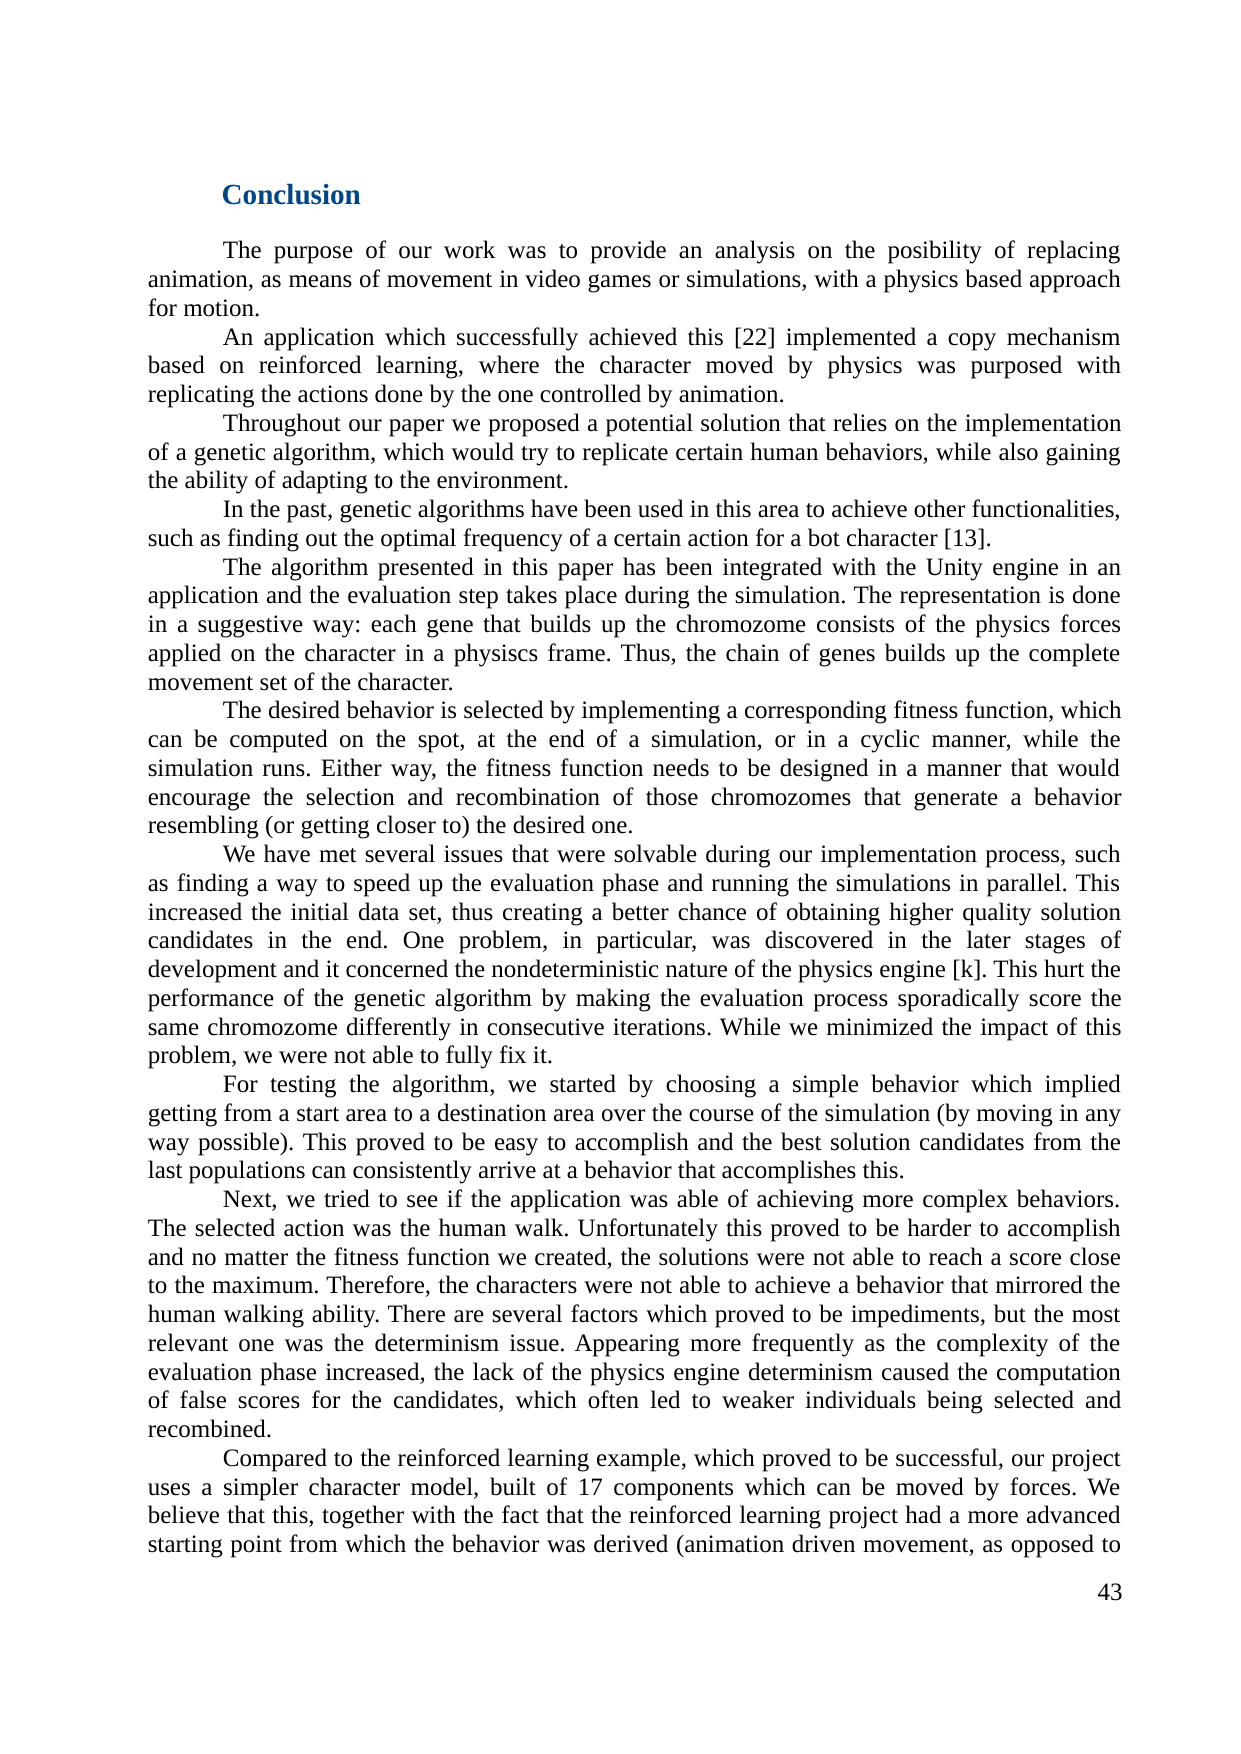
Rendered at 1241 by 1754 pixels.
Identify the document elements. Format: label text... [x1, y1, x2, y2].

text We have met several issues that were solvable during our implementation process, such as finding a way to speed up the evaluation phase and running the simulations in parallel. This increased the initial data set, thus creating a better chance of obtaining higher quality solution candidates in the end. One problem, in particular, was discovered in the later stages of development and it concerned the nondeterministic nature of the physics engine [k]. This hurt the performance of the genetic algorithm by making the evaluation process sporadically score the same chromozome differently in consecutive iterations. While we minimized the impact of this problem, we were not able to fully fix it. [148, 839, 1122, 1069]
text Compared to the reinforced learning example, which proved to be successful, our project uses a simpler character model, built of 17 components which can be moved by forces. We believe that this, together with the fact that the reinforced learning project had a more advanced starting point from which the behavior was derived (animation driven movement, as opposed to [148, 1443, 1122, 1558]
text The desired behavior is selected by implementing a corresponding fitness function, which can be computed on the spot, at the end of a simulation, or in a cyclic manner, while the simulation runs. Either way, the fitness function needs to be designed in a manner that would encourage the selection and recombination of those chromozomes that generate a behavior resembling (or getting closer to) the desired one. [148, 696, 1122, 839]
text An application which successfully achieved this [22] implemented a copy mechanism based on reinforced learning, where the character moved by physics was purposed with replicating the actions done by the one controlled by animation. [148, 322, 1122, 408]
text Throughout our paper we proposed a potential solution that relies on the implementation of a genetic algorithm, which would try to replicate certain human behaviors, while also gaining the ability of adapting to the environment. [148, 408, 1122, 494]
subtitle Conclusion [221, 177, 1122, 211]
text The purpose of our work was to provide an analysis on the posibility of replacing animation, as means of movement in video games or simulations, with a physics based approach for motion. [148, 236, 1122, 322]
text In the past, genetic algorithms have been used in this area to achieve other functionalities, such as finding out the optimal frequency of a certain action for a bot character [13]. [148, 494, 1122, 552]
text The algorithm presented in this paper has been integrated with the Unity engine in an application and the evaluation step takes place during the simulation. The representation is done in a suggestive way: each gene that builds up the chromozome consists of the physics forces applied on the character in a physiscs frame. Thus, the chain of genes builds up the complete movement set of the character. [148, 552, 1122, 696]
text Next, we tried to see if the application was able of achieving more complex behaviors. The selected action was the human walk. Unfortunately this proved to be harder to accomplish and no matter the fitness function we created, the solutions were not able to reach a score close to the maximum. Therefore, the characters were not able to achieve a behavior that mirrored the human walking ability. There are several factors which proved to be impediments, but the most relevant one was the determinism issue. Appearing more frequently as the complexity of the evaluation phase increased, the lack of the physics engine determinism caused the computation of false scores for the candidates, which often led to weaker individuals being selected and recombined. [148, 1184, 1122, 1443]
text For testing the algorithm, we started by choosing a simple behavior which implied getting from a start area to a destination area over the course of the simulation (by moving in any way possible). This proved to be easy to accomplish and the best solution candidates from the last populations can consistently arrive at a behavior that accomplishes this. [148, 1069, 1122, 1184]
